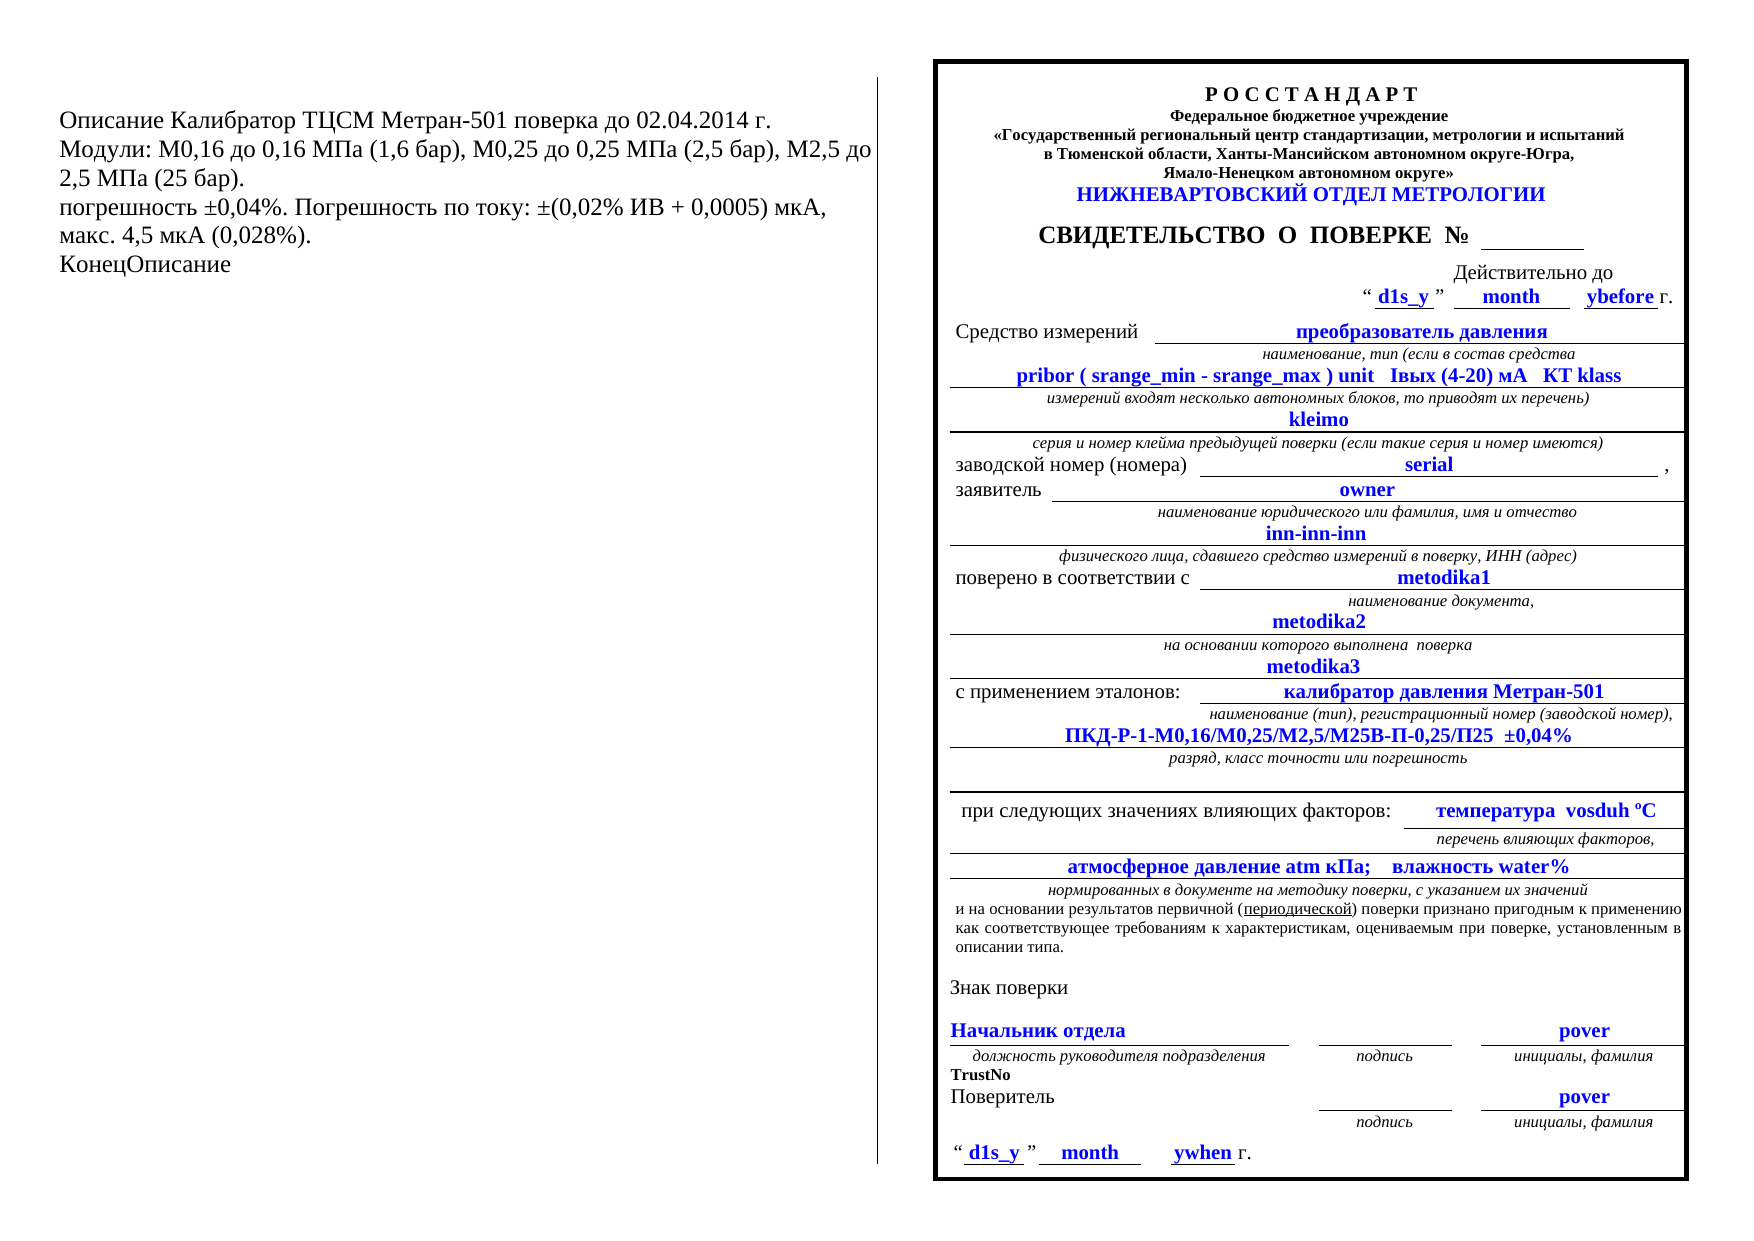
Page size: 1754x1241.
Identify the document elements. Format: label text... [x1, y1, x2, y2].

table_header month [1039, 1140, 1141, 1164]
table_header г. [1235, 1140, 1263, 1164]
table_cell month [1454, 284, 1570, 308]
table_cell , [1658, 452, 1684, 476]
table_header [1481, 221, 1584, 249]
table_cell и на основании результатов первичной (периодической) поверки признано пригодным к применению как соответствующее требованиям к характеристикам, оцениваемым при поверке, установленным в описании типа. [950, 899, 1684, 956]
table_cell inn-inn-inn [950, 521, 1684, 545]
table_cell [1481, 1065, 1684, 1084]
table_cell инициалы, фамилия [1481, 1111, 1684, 1131]
text «Государственный региональный центр стандартизации, метрологии и испытаний [949, 125, 1672, 144]
table_cell [1319, 1065, 1452, 1084]
table_header СВИДЕТЕЛЬСТВО О ПОВЕРКЕ № [950, 221, 1481, 249]
table_cell [1289, 1045, 1319, 1065]
table_cell owner [1052, 476, 1684, 501]
table_header [1452, 1018, 1481, 1045]
text КонецОписание [59, 249, 875, 278]
text погрешность ±0,04%. Погрешность по току: ±(0,02% ИВ + 0,0005) мкА, макс. 4,5 мкА (0,028%). [59, 192, 875, 249]
table_cell d1s_y [1375, 284, 1434, 308]
table_cell serial [1200, 452, 1658, 476]
table_cell на основании которого выполнена поверка [950, 635, 1684, 654]
table_header ywhen [1171, 1140, 1235, 1164]
table_cell измерений входят несколько автономных блоков, то приводят их перечень) [950, 388, 1684, 407]
table_cell с применением эталонов: [950, 679, 1200, 703]
text Федеральное бюджетное учреждение [949, 106, 1672, 125]
table_cell наименование документа, [1200, 590, 1684, 609]
table_cell [1452, 1065, 1481, 1084]
table_cell metodika1 [1200, 565, 1684, 589]
table_cell Действительно до [950, 260, 1684, 284]
text Описание Калибратор ТЦСМ Метран-501 поверка до 02.04.2014 г. [59, 106, 875, 134]
table_cell [950, 501, 1052, 521]
table_cell наименование юридического или фамилия, имя и отчество [1052, 502, 1684, 521]
table_cell физического лица, сдавшего средство измерений в поверку, ИНН (адрес) [950, 546, 1684, 565]
table_cell подпись [1319, 1111, 1452, 1131]
table_cell metodika3 [950, 654, 1684, 678]
table_cell [950, 703, 1200, 723]
table_cell [950, 828, 1196, 853]
table_cell [1452, 1110, 1481, 1131]
table_cell [1319, 1084, 1452, 1110]
table_cell калибратор давления Метран-501 [1200, 679, 1684, 703]
text Ямало-Ненецком автономном округе» [949, 163, 1672, 182]
table_cell [950, 768, 1684, 791]
table_cell [950, 308, 1155, 319]
table_cell температура vosduh ºC [1404, 793, 1684, 828]
table_header Начальник отдела [950, 1018, 1289, 1045]
table_cell при следующих значениях влияющих факторов: [950, 793, 1404, 828]
table_cell [950, 249, 1684, 260]
table_cell Поверитель [950, 1084, 1289, 1110]
table_cell [1289, 1110, 1319, 1131]
table_cell [1289, 1084, 1319, 1110]
table_cell [950, 1110, 1289, 1131]
table_cell [950, 343, 1155, 363]
text НИЖНЕВАРТОВСКИЙ ОТДЕЛ МЕТРОЛОГИИ [949, 182, 1672, 206]
table_cell подпись [1319, 1046, 1452, 1065]
table_header [1319, 1018, 1452, 1045]
table_header [1141, 1140, 1171, 1164]
table_cell ” [1434, 284, 1454, 308]
table_cell поверено в соответствии с [950, 565, 1200, 589]
table_header “ [950, 1140, 964, 1164]
table_cell наименование (тип), регистрационный номер (заводской номер), [1200, 704, 1684, 723]
table_cell ybefore [1584, 284, 1658, 308]
table_cell преобразователь давления [1155, 319, 1684, 343]
table_cell наименование, тип (если в состав средства [1155, 344, 1684, 363]
table_cell заявитель [950, 476, 1052, 501]
table_cell pover [1481, 1084, 1684, 1110]
table_cell [950, 589, 1200, 609]
table_header [1584, 221, 1684, 249]
table_cell [1452, 1084, 1481, 1110]
table_cell pribor ( srange_min - srange_max ) unit Iвых (4-20) мА КТ klass [950, 363, 1684, 387]
table_cell должность руководителя подразделения [950, 1046, 1289, 1065]
text Р О С С Т А Н Д А Р Т [949, 81, 1672, 106]
table_cell ПКД-Р-1-М0,16/М0,25/М2,5/М25В-П-0,25/П25 ±0,04% [950, 723, 1684, 747]
table_cell перечень влияющих факторов, [1404, 829, 1684, 853]
text Модули: М0,16 до 0,16 МПа (1,6 бар), М0,25 до 0,25 МПа (2,5 бар), М2,5 до 2,5 МПа (25 бар). [59, 134, 875, 192]
table_cell атмосферное давление atm кПа; влажность water% [950, 854, 1684, 878]
table_cell инициалы, фамилия [1481, 1046, 1684, 1065]
table_cell г. [1658, 284, 1684, 308]
table_header d1s_y [964, 1140, 1024, 1164]
table_cell [1570, 284, 1584, 308]
table_cell TrustNo [950, 1065, 1289, 1084]
table_cell разряд, класс точности или погрешность [950, 748, 1684, 767]
table_header ” [1024, 1140, 1038, 1164]
table_header pover [1481, 1018, 1684, 1045]
table_cell [1196, 828, 1404, 853]
table_cell [1452, 1045, 1481, 1065]
text Знак поверки [949, 975, 1672, 999]
table_cell metodika2 [950, 610, 1684, 633]
table_cell нормированных в документе на методику поверки, с указанием их значений [950, 879, 1684, 898]
table_cell “ [1356, 284, 1374, 308]
table_header [1289, 1018, 1319, 1045]
text в Тюменской области, Ханты-Мансийском автономном округе-Югра, [949, 144, 1672, 163]
table_cell [1289, 1065, 1319, 1084]
table_cell kleimo [950, 407, 1684, 431]
table_cell [950, 284, 1356, 308]
table_cell заводской номер (номера) [950, 452, 1200, 476]
table_cell серия и номер клейма предыдущей поверки (если такие серия и номер имеются) [950, 433, 1684, 452]
table_cell [1155, 308, 1684, 319]
table_cell Средство измерений [950, 319, 1155, 343]
